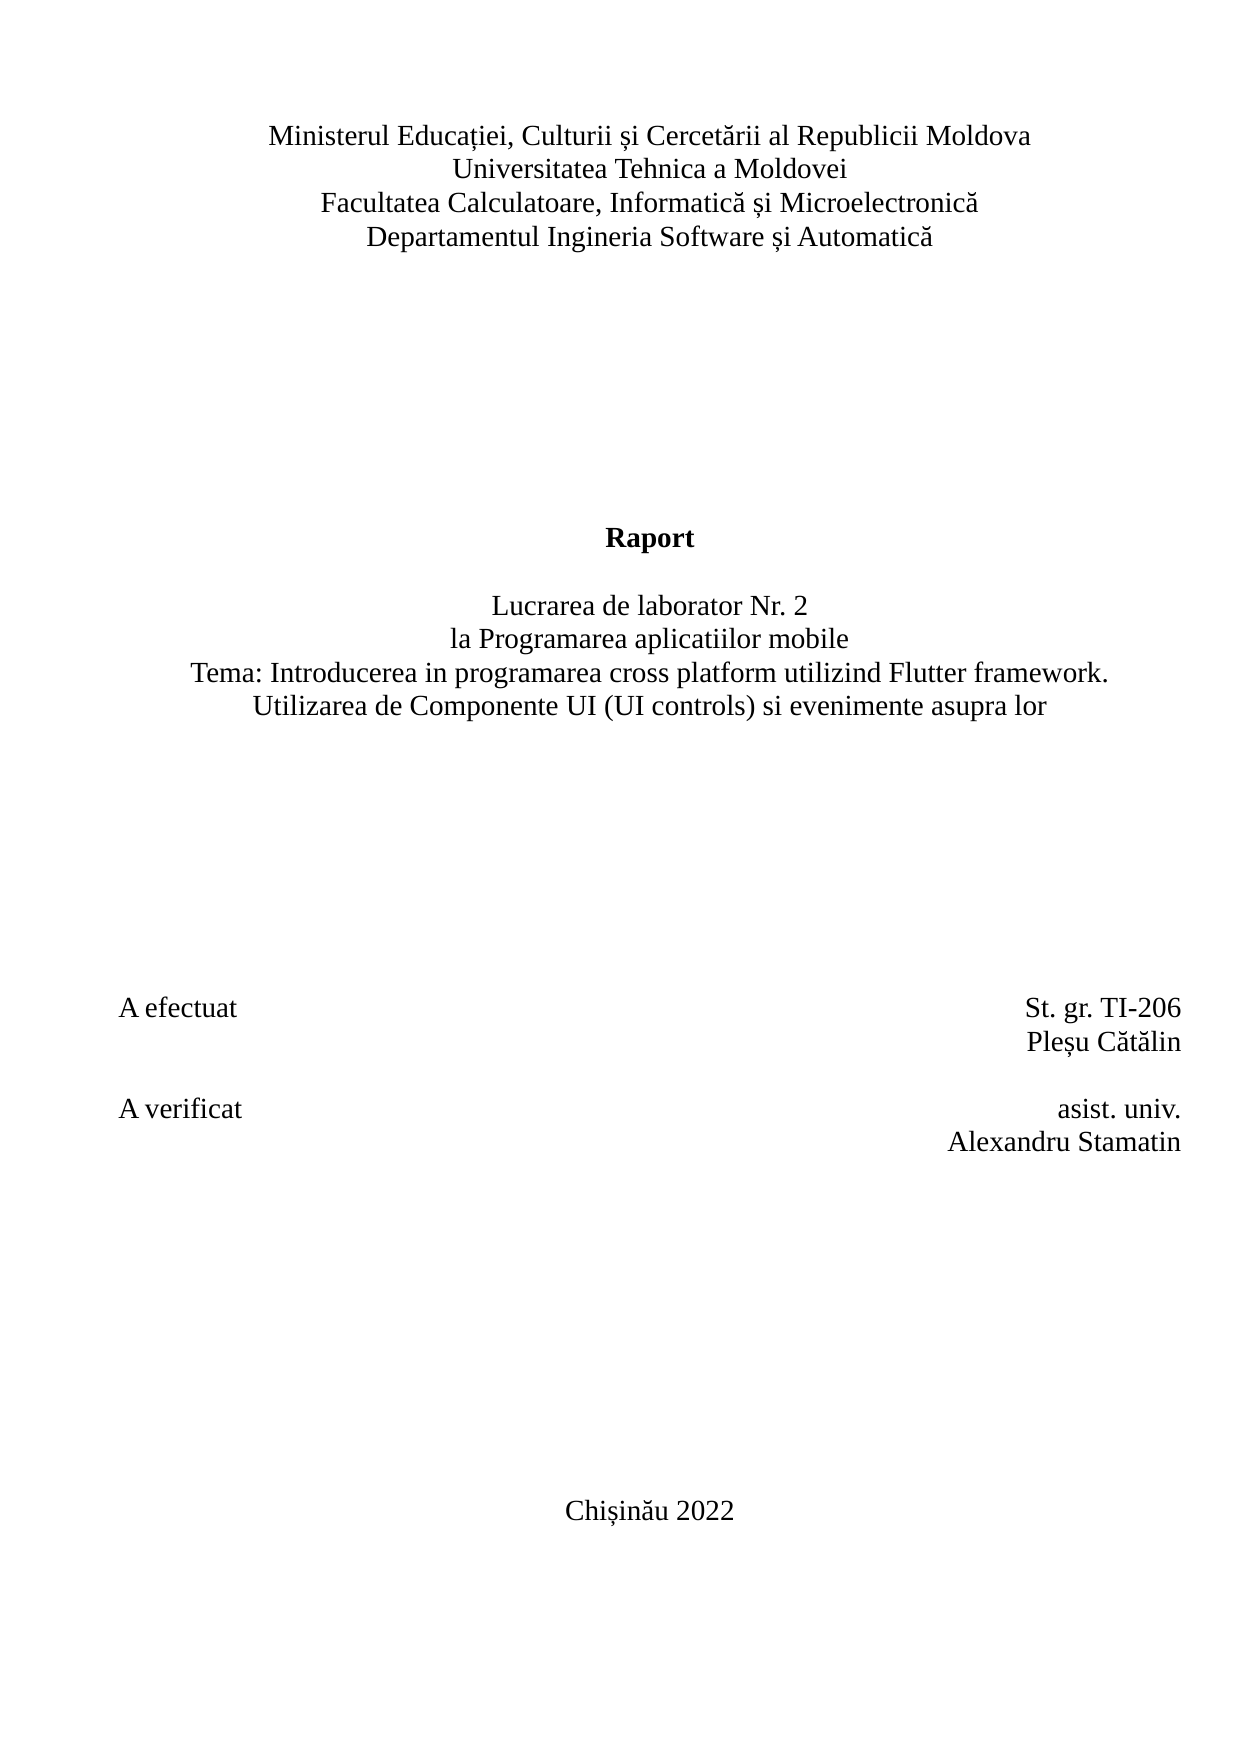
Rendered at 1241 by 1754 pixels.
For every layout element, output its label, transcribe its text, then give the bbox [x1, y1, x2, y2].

text la Programarea aplicatiilor mobile [118, 621, 1181, 655]
table_cell [650, 1057, 1181, 1091]
table_header St. gr. TI-206 Pleșu Cătălin [650, 990, 1181, 1057]
table_cell asist. univ. Alexandru Stamatin [650, 1091, 1181, 1158]
text Utilizarea de Componente UI (UI controls) si evenimente asupra lor [118, 688, 1181, 722]
text Lucrarea de laborator Nr. 2 [118, 588, 1181, 621]
text Tema: Introducerea in programarea cross platform utilizind Flutter framework. [118, 655, 1181, 688]
text Facultatea Calculatoare, Informatică și Microelectronică [118, 185, 1181, 219]
table_cell A verificat [118, 1091, 649, 1158]
table_header A efectuat [118, 990, 649, 1057]
text Departamentul Ingineria Software și Automatică [118, 219, 1181, 252]
text Chișinău 2022 [118, 1493, 1181, 1527]
text Ministerul Educației, Culturii și Cercetării al Republicii Moldova [118, 118, 1181, 152]
text Raport [118, 521, 1181, 554]
table_cell [118, 1057, 649, 1091]
text Universitatea Tehnica a Moldovei [118, 152, 1181, 185]
